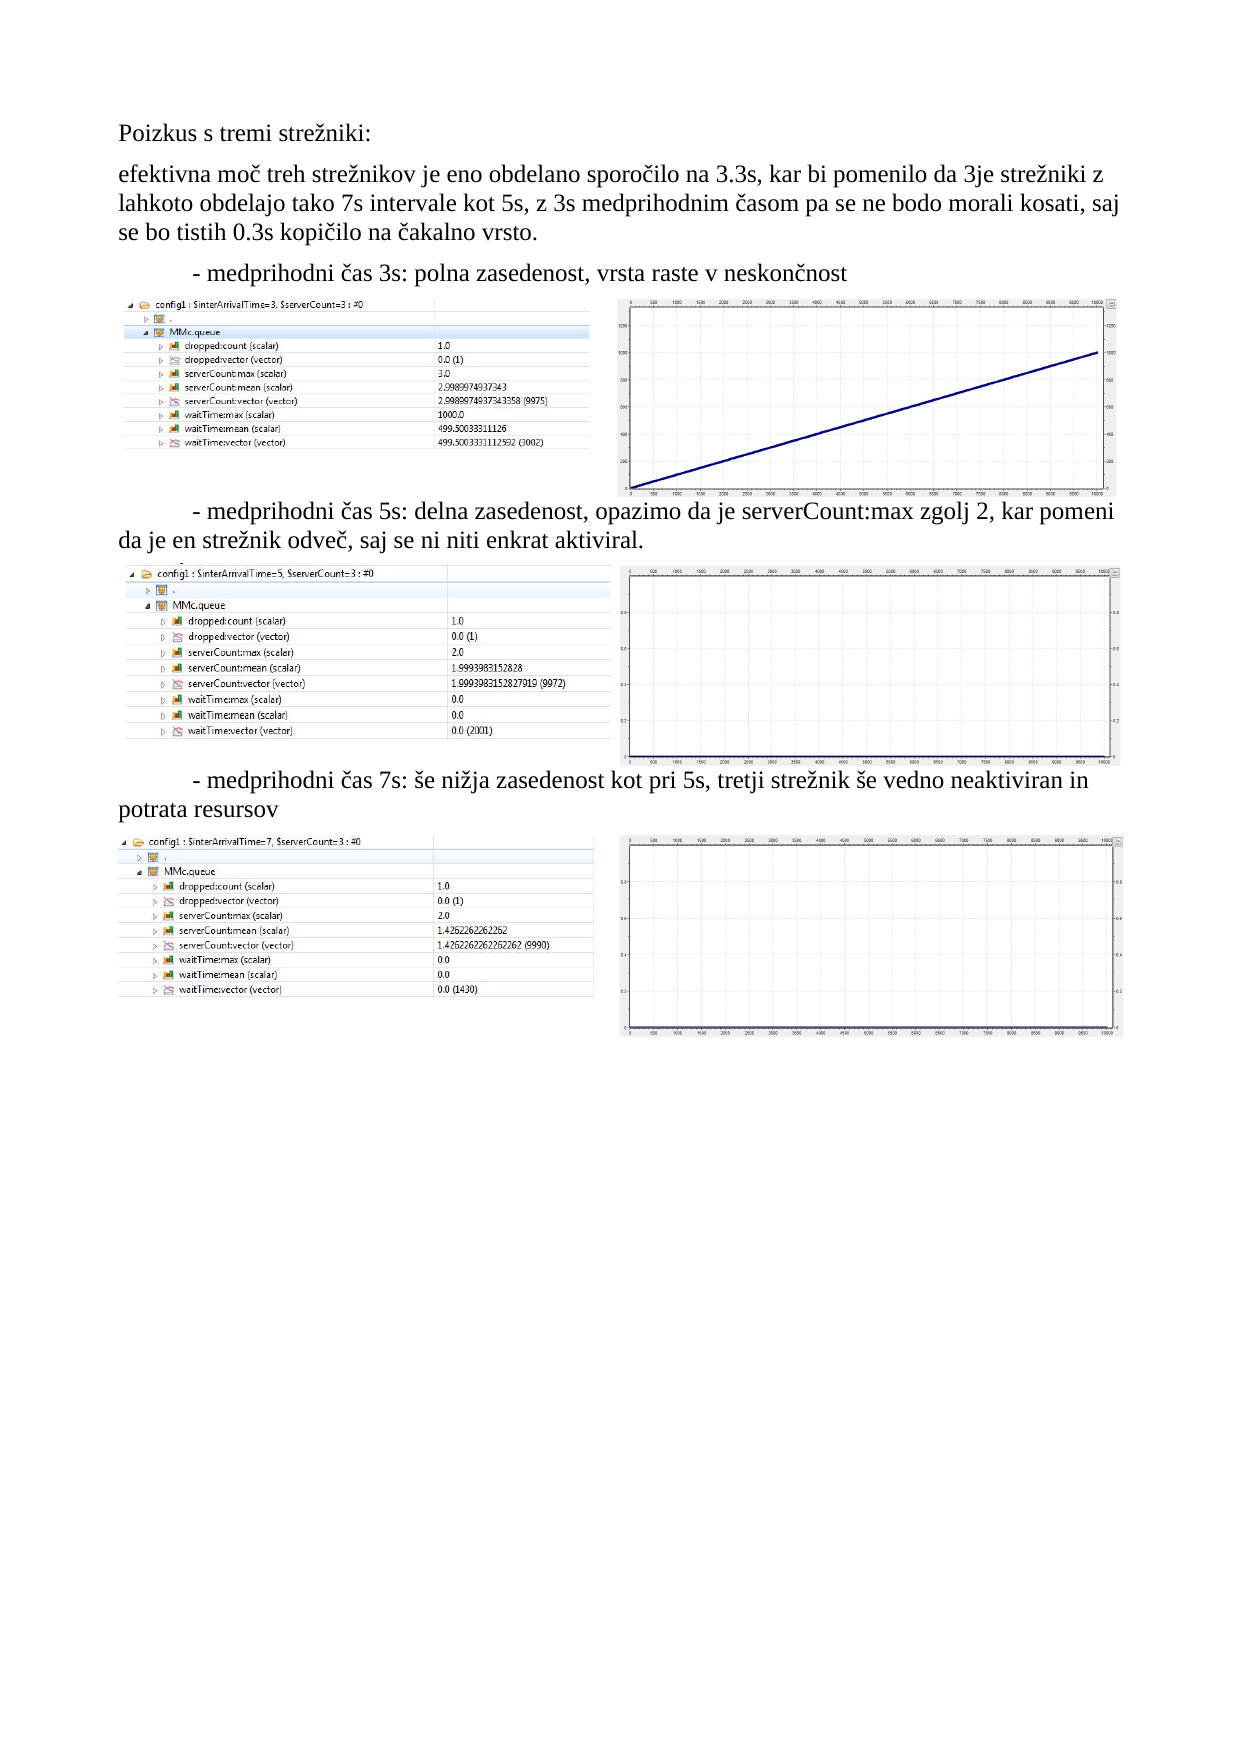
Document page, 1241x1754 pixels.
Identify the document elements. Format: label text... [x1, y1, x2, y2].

picture [619, 835, 1124, 1037]
picture [620, 566, 1121, 766]
picture [617, 299, 1117, 497]
text efektivna moč treh strežnikov je eno obdelano sporočilo na 3.3s, kar bi pomenilo da 3je strežniki z lahkoto obdelajo tako 7s intervale kot 5s, z 3s medprihodnim časom pa se ne bodo morali kosati, saj se bo tistih 0.3s kopičilo na čakalno vrsto. [118, 159, 1122, 246]
picture [125, 563, 611, 740]
text - medprihodni čas 3s: polna zasedenost, vrsta raste v neskončnost [118, 258, 1122, 287]
picture [118, 835, 594, 999]
text - medprihodni čas 5s: delna zasedenost, opazimo da je serverCount:max zgolj 2, kar pomeni da je en strežnik odveč, saj se ni niti enkrat aktiviral. [118, 299, 1122, 554]
text - medprihodni čas 7s: še nižja zasedenost kot pri 5s, tretji strežnik še vedno neaktiviran in potrata resursov [118, 566, 1122, 823]
picture [124, 299, 590, 449]
text Poizkus s tremi strežniki: [118, 118, 1122, 147]
